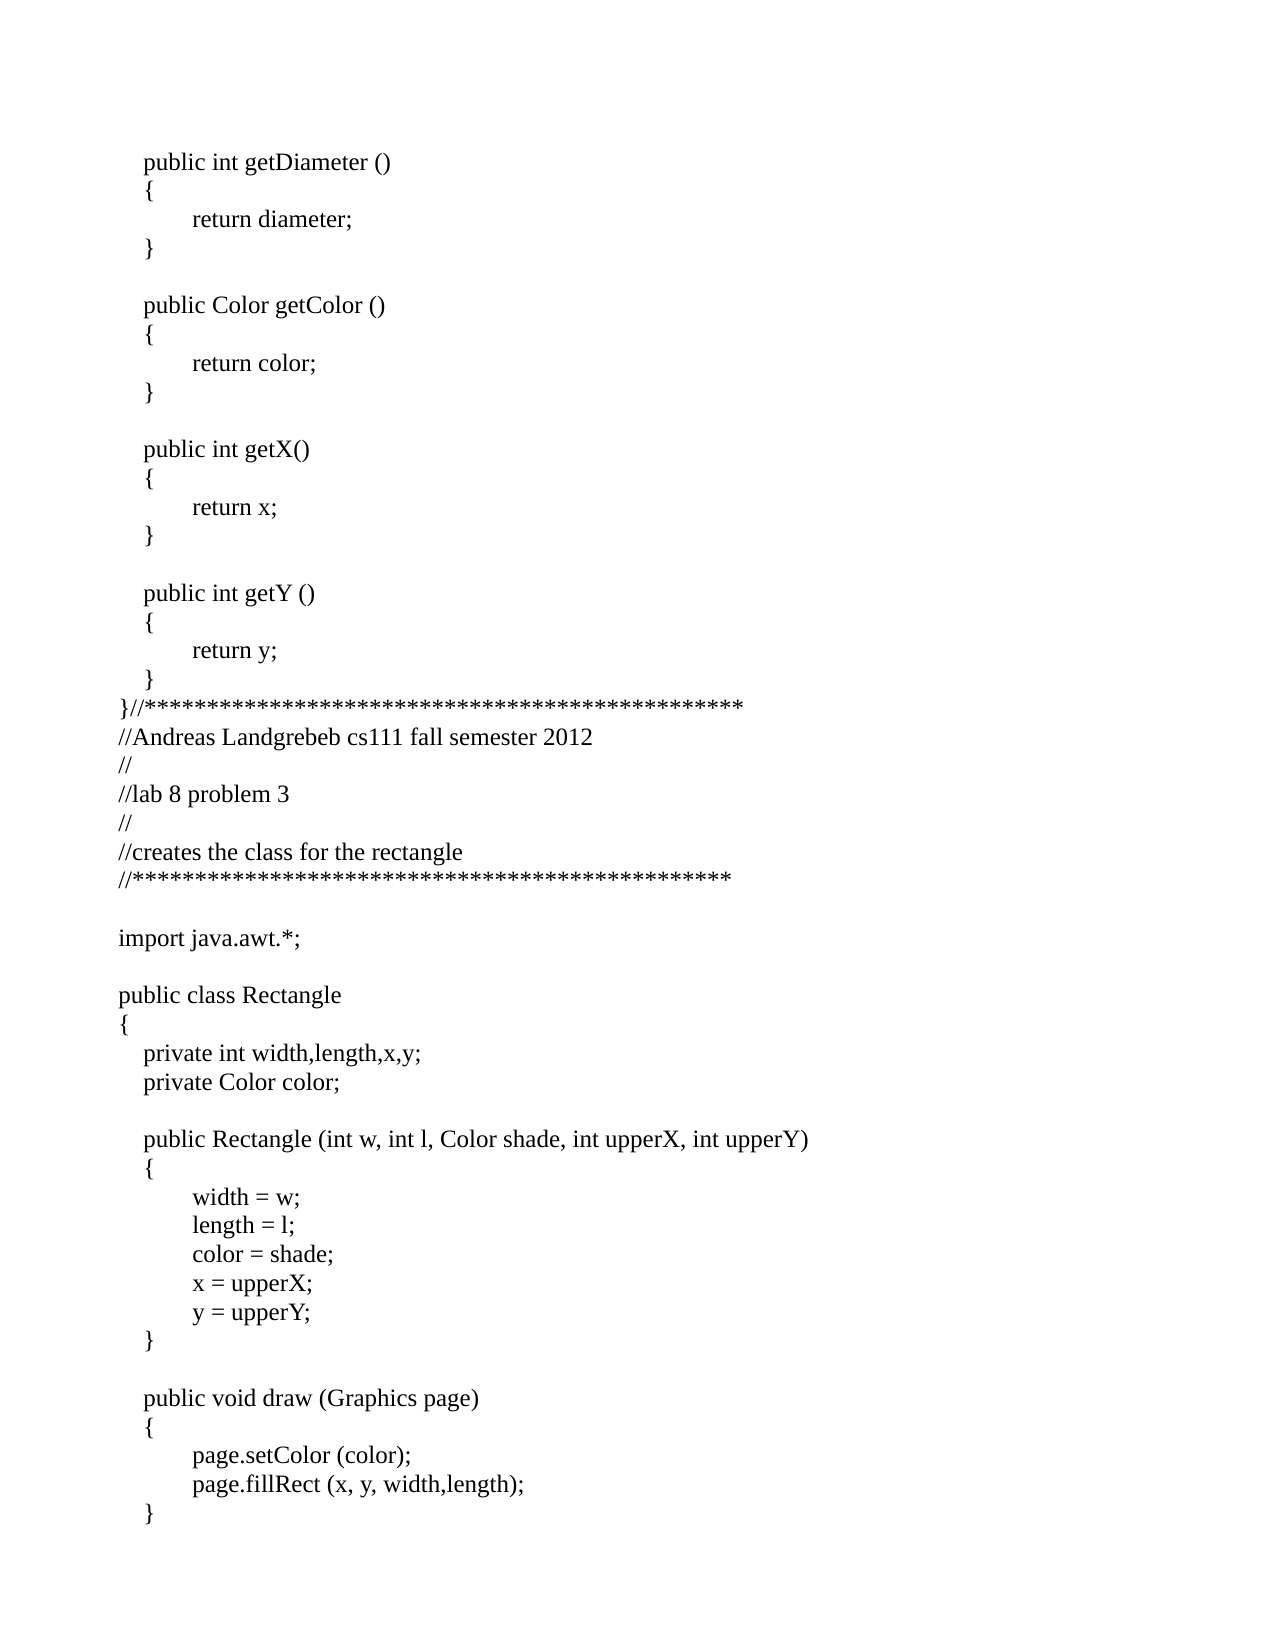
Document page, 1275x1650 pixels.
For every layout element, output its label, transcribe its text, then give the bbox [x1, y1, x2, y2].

text } [118, 1326, 1157, 1354]
text { [118, 463, 1157, 492]
text { [118, 1153, 1157, 1182]
text return color; [118, 348, 1157, 377]
text return y; [118, 636, 1157, 664]
text x = upperX; [118, 1268, 1157, 1297]
text length = l; [118, 1211, 1157, 1239]
text } [118, 377, 1157, 406]
text private int width,length,x,y; [118, 1038, 1157, 1067]
text page.fillRect (x, y, width,length); [118, 1469, 1157, 1498]
text width = w; [118, 1182, 1157, 1211]
text } [118, 521, 1157, 549]
text { [118, 1412, 1157, 1441]
text }//************************************************ [118, 693, 1157, 722]
text public int getDiameter () [118, 147, 1157, 176]
text //lab 8 problem 3 [118, 779, 1157, 808]
text private Color color; [118, 1067, 1157, 1096]
text } [118, 233, 1157, 262]
text { [118, 607, 1157, 636]
text // [118, 808, 1157, 837]
text page.setColor (color); [118, 1441, 1157, 1469]
text return diameter; [118, 204, 1157, 233]
text // [118, 751, 1157, 779]
text } [118, 1498, 1157, 1527]
text y = upperY; [118, 1297, 1157, 1326]
text //creates the class for the rectangle [118, 837, 1157, 866]
text color = shade; [118, 1239, 1157, 1268]
text public int getY () [118, 578, 1157, 607]
text public int getX() [118, 434, 1157, 463]
text //Andreas Landgrebeb cs111 fall semester 2012 [118, 722, 1157, 751]
text } [118, 664, 1157, 693]
text public Rectangle (int w, int l, Color shade, int upperX, int upperY) [118, 1124, 1157, 1153]
text { [118, 176, 1157, 204]
text { [118, 319, 1157, 348]
text public Color getColor () [118, 291, 1157, 319]
text import java.awt.*; [118, 923, 1157, 952]
text //************************************************ [118, 866, 1157, 894]
text return x; [118, 492, 1157, 521]
text public class Rectangle [118, 981, 1157, 1009]
text { [118, 1009, 1157, 1038]
text public void draw (Graphics page) [118, 1383, 1157, 1412]
